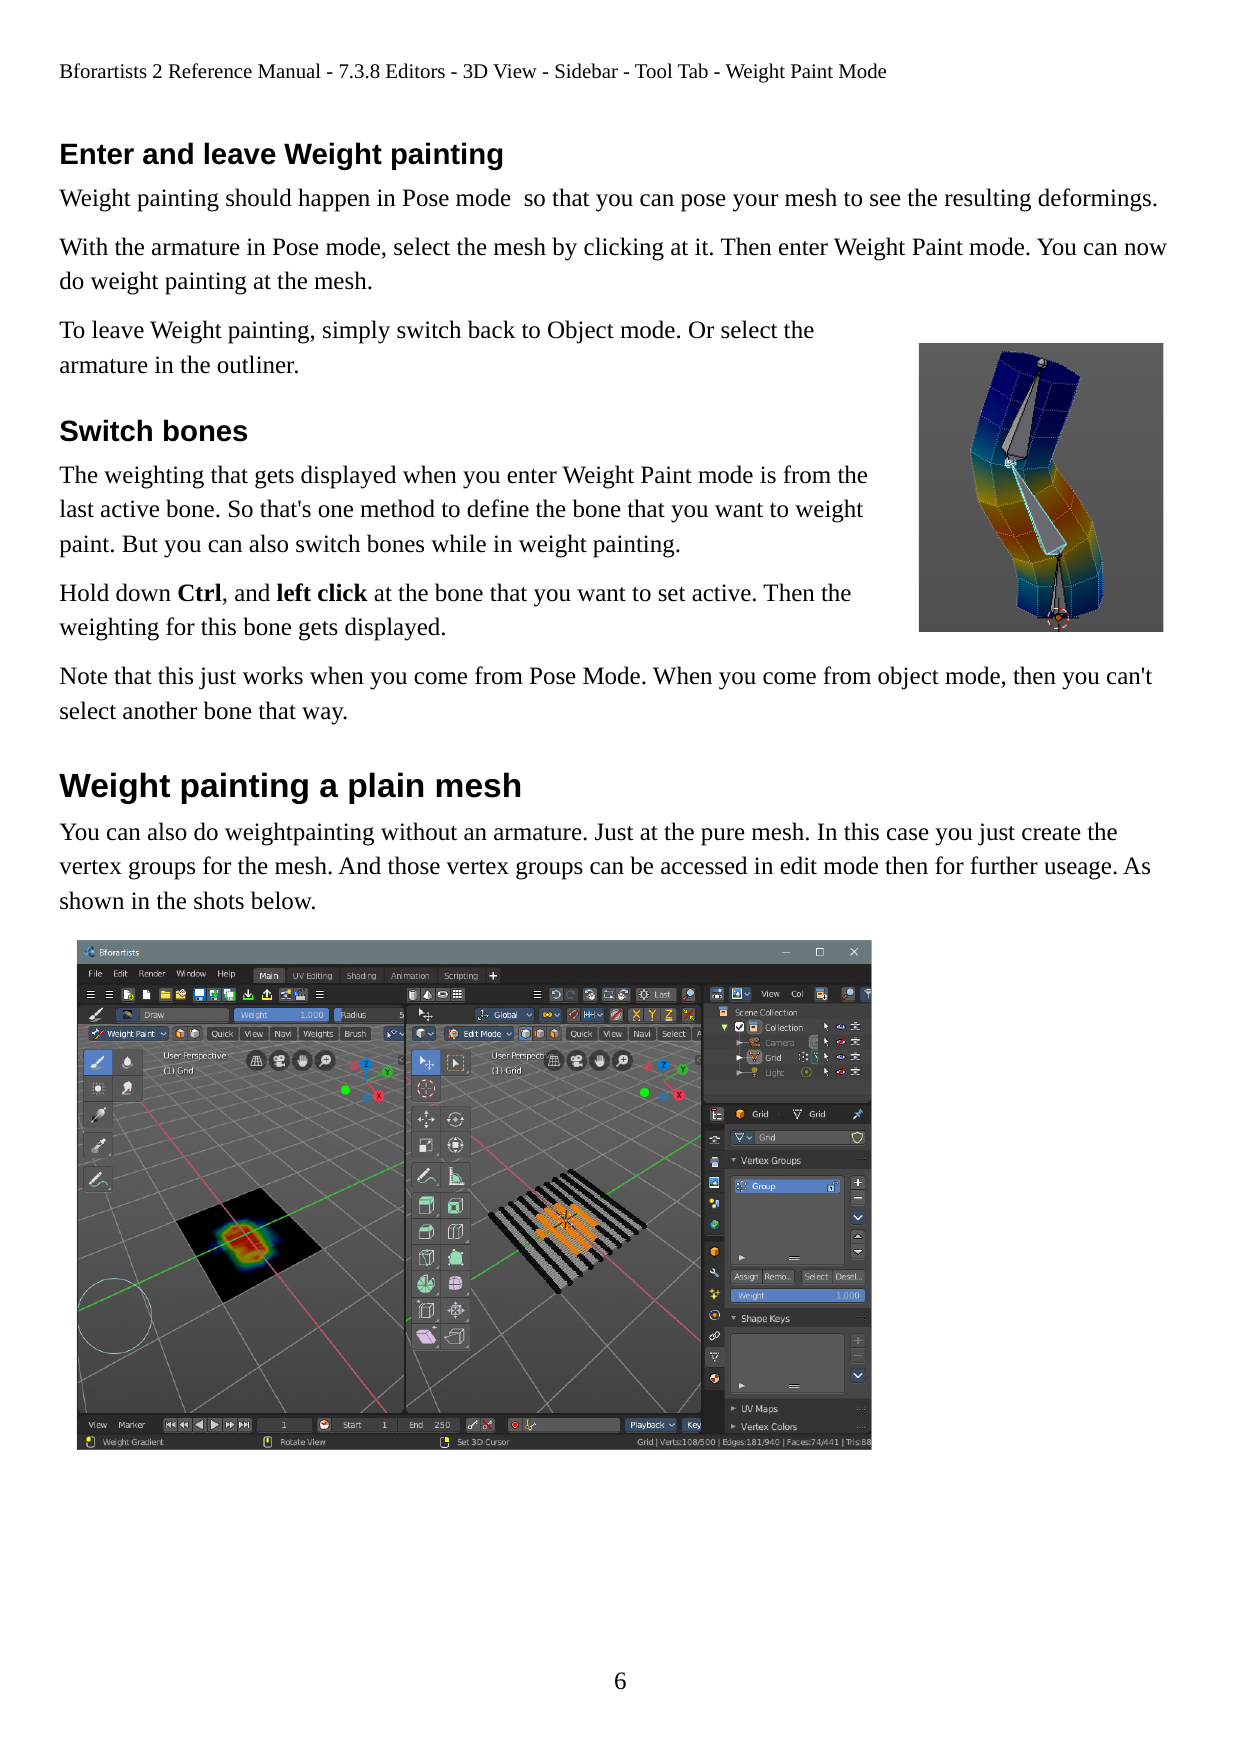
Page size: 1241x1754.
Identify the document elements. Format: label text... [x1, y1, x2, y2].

picture [76, 940, 872, 1450]
subtitle [1164, 414, 1181, 447]
picture [918, 343, 1164, 632]
text To leave Weight painting, simply switch back to Object mode. Or select the armature in the outliner. [59, 316, 1181, 379]
subtitle Weight painting a plain mesh [59, 766, 1181, 804]
text You can also do weightpainting without an armature. Just at the pure mesh. In this case you just create the vertex groups for the mesh. And those vertex groups can be accessed in edit mode then for further useage. As shown in the shots below. [59, 817, 1181, 915]
text Note that this just works when you come from Pose Mode. When you come from object mode, then you can't select another bone that way. [59, 661, 1181, 725]
text Hold down Ctrl, and left click at the bone that you want to set active. Then the weighting for this bone gets displayed. [59, 578, 1181, 641]
subtitle Switch bones [59, 414, 918, 447]
subtitle Enter and leave Weight painting [59, 137, 1181, 170]
text The weighting that gets displayed when you enter Weight Paint mode is from the last active bone. So that's one method to define the bone that you want to weight paint. But you can also switch bones while in weight painting. [59, 460, 918, 558]
text Weight painting should happen in Pose mode so that you can pose your mesh to see the resulting deformings. [59, 183, 1181, 212]
text With the armature in Pose mode, select the mesh by clicking at it. Then enter Weight Paint mode. You can now do weight painting at the mesh. [59, 232, 1181, 295]
